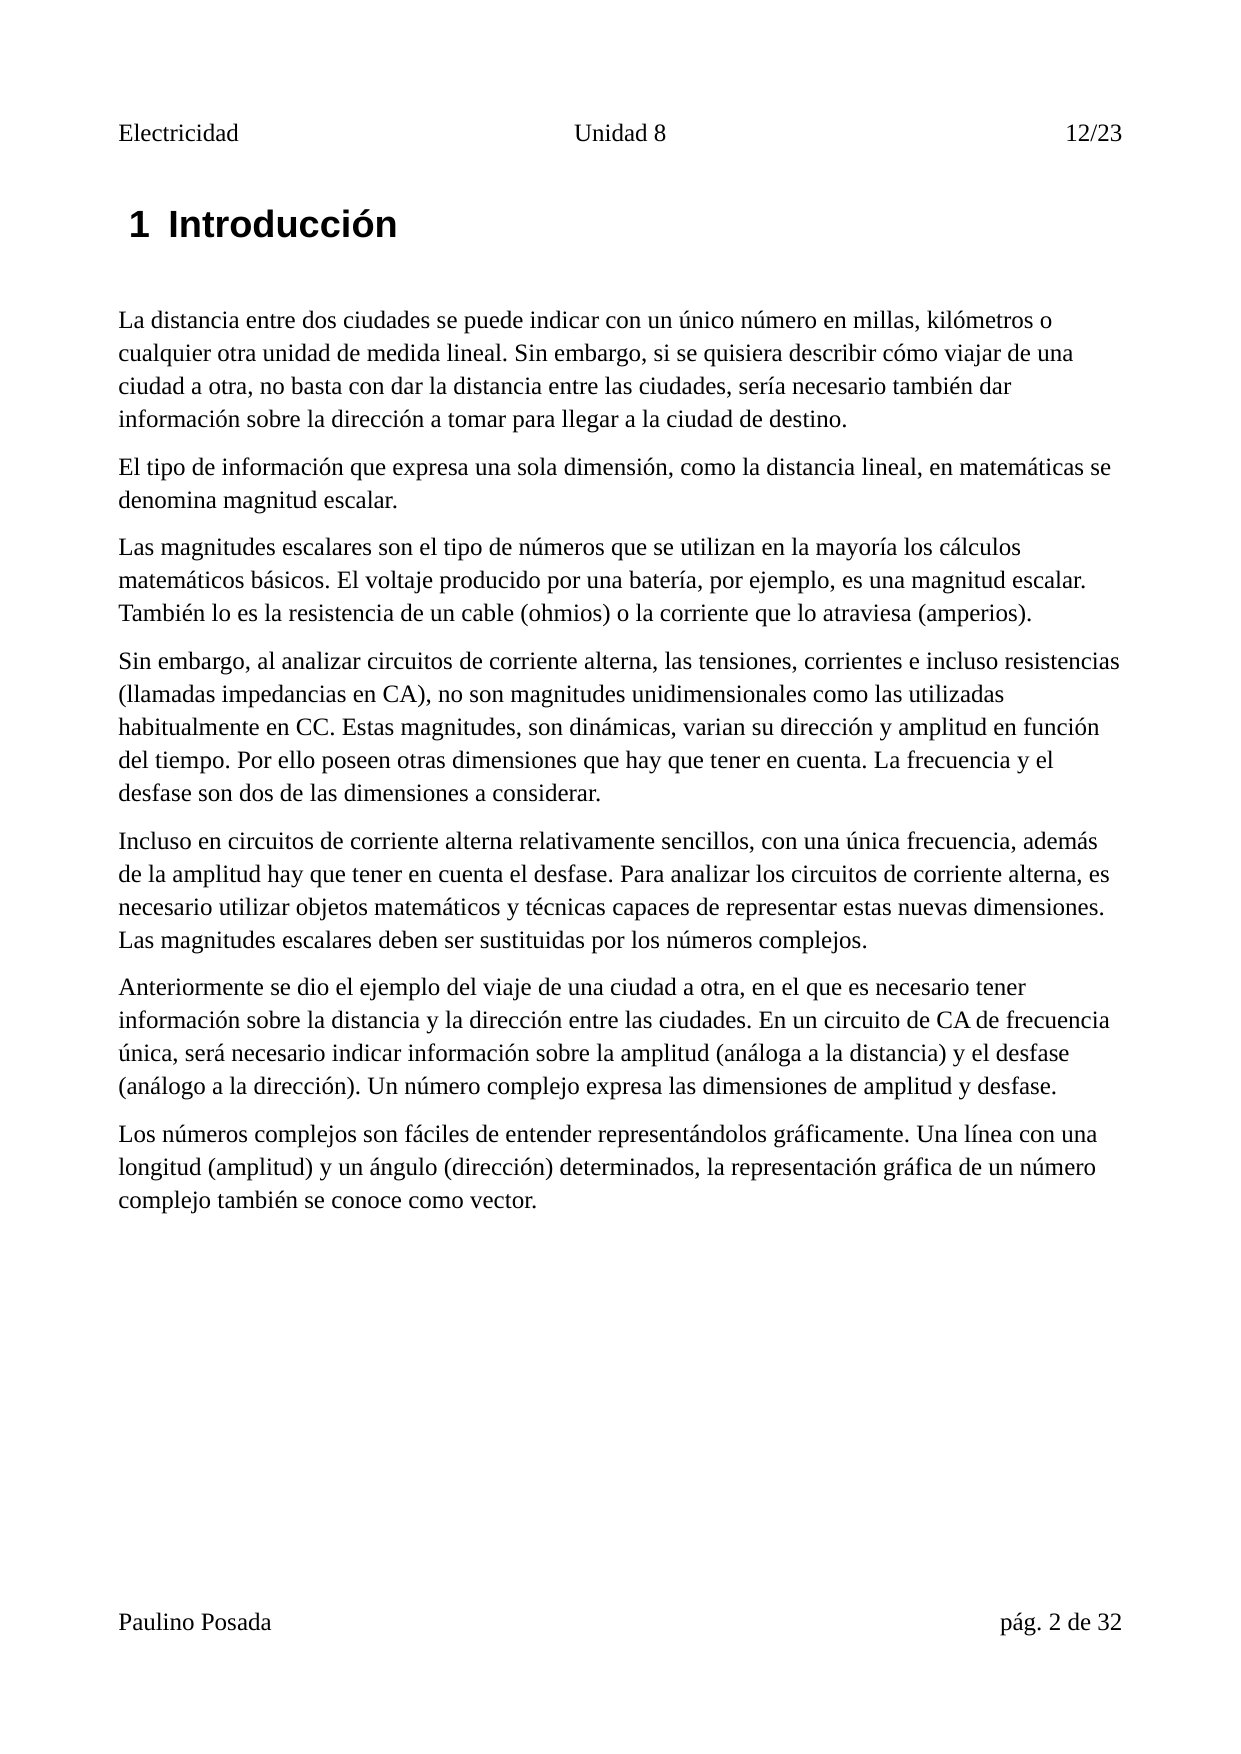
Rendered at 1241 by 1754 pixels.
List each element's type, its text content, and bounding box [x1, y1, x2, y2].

subtitle Introducción [118, 201, 1122, 245]
text Sin embargo, al analizar circuitos de corriente alterna, las tensiones, corrientes e incluso resistencias (llamadas impedancias en CA), no son magnitudes unidimensionales como las utilizadas habitualmente en CC. Estas magnitudes, son dinámicas, varian su dirección y amplitud en función del tiempo. Por ello poseen otras dimensiones que hay que tener en cuenta. La frecuencia y el desfase son dos de las dimensiones a considerar. [118, 646, 1122, 807]
text El tipo de información que expresa una sola dimensión, como la distancia lineal, en matemáticas se denomina magnitud escalar. [118, 452, 1122, 513]
text La distancia entre dos ciudades se puede indicar con un único número en millas, kilómetros o cualquier otra unidad de medida lineal. Sin embargo, si se quisiera describir cómo viajar de una ciudad a otra, no basta con dar la distancia entre las ciudades, sería necesario también dar información sobre la dirección a tomar para llegar a la ciudad de destino. [118, 305, 1122, 433]
text Anteriormente se dio el ejemplo del viaje de una ciudad a otra, en el que es necesario tener información sobre la distancia y la dirección entre las ciudades. En un circuito de CA de frecuencia única, será necesario indicar información sobre la amplitud (análoga a la distancia) y el desfase (análogo a la dirección). Un número complejo expresa las dimensiones de amplitud y desfase. [118, 972, 1122, 1100]
text Los números complejos son fáciles de entender representándolos gráficamente. Una línea con una longitud (amplitud) y un ángulo (dirección) determinados, la representación gráfica de un número complejo también se conoce como vector. [118, 1119, 1122, 1214]
text Incluso en circuitos de corriente alterna relativamente sencillos, con una única frecuencia, además de la amplitud hay que tener en cuenta el desfase. Para analizar los circuitos de corriente alterna, es necesario utilizar objetos matemáticos y técnicas capaces de representar estas nuevas dimensiones. Las magnitudes escalares deben ser sustituidas por los números complejos. [118, 826, 1122, 953]
text Las magnitudes escalares son el tipo de números que se utilizan en la mayoría los cálculos matemáticos básicos. El voltaje producido por una batería, por ejemplo, es una magnitud escalar. También lo es la resistencia de un cable (ohmios) o la corriente que lo atraviesa (amperios). [118, 532, 1122, 627]
